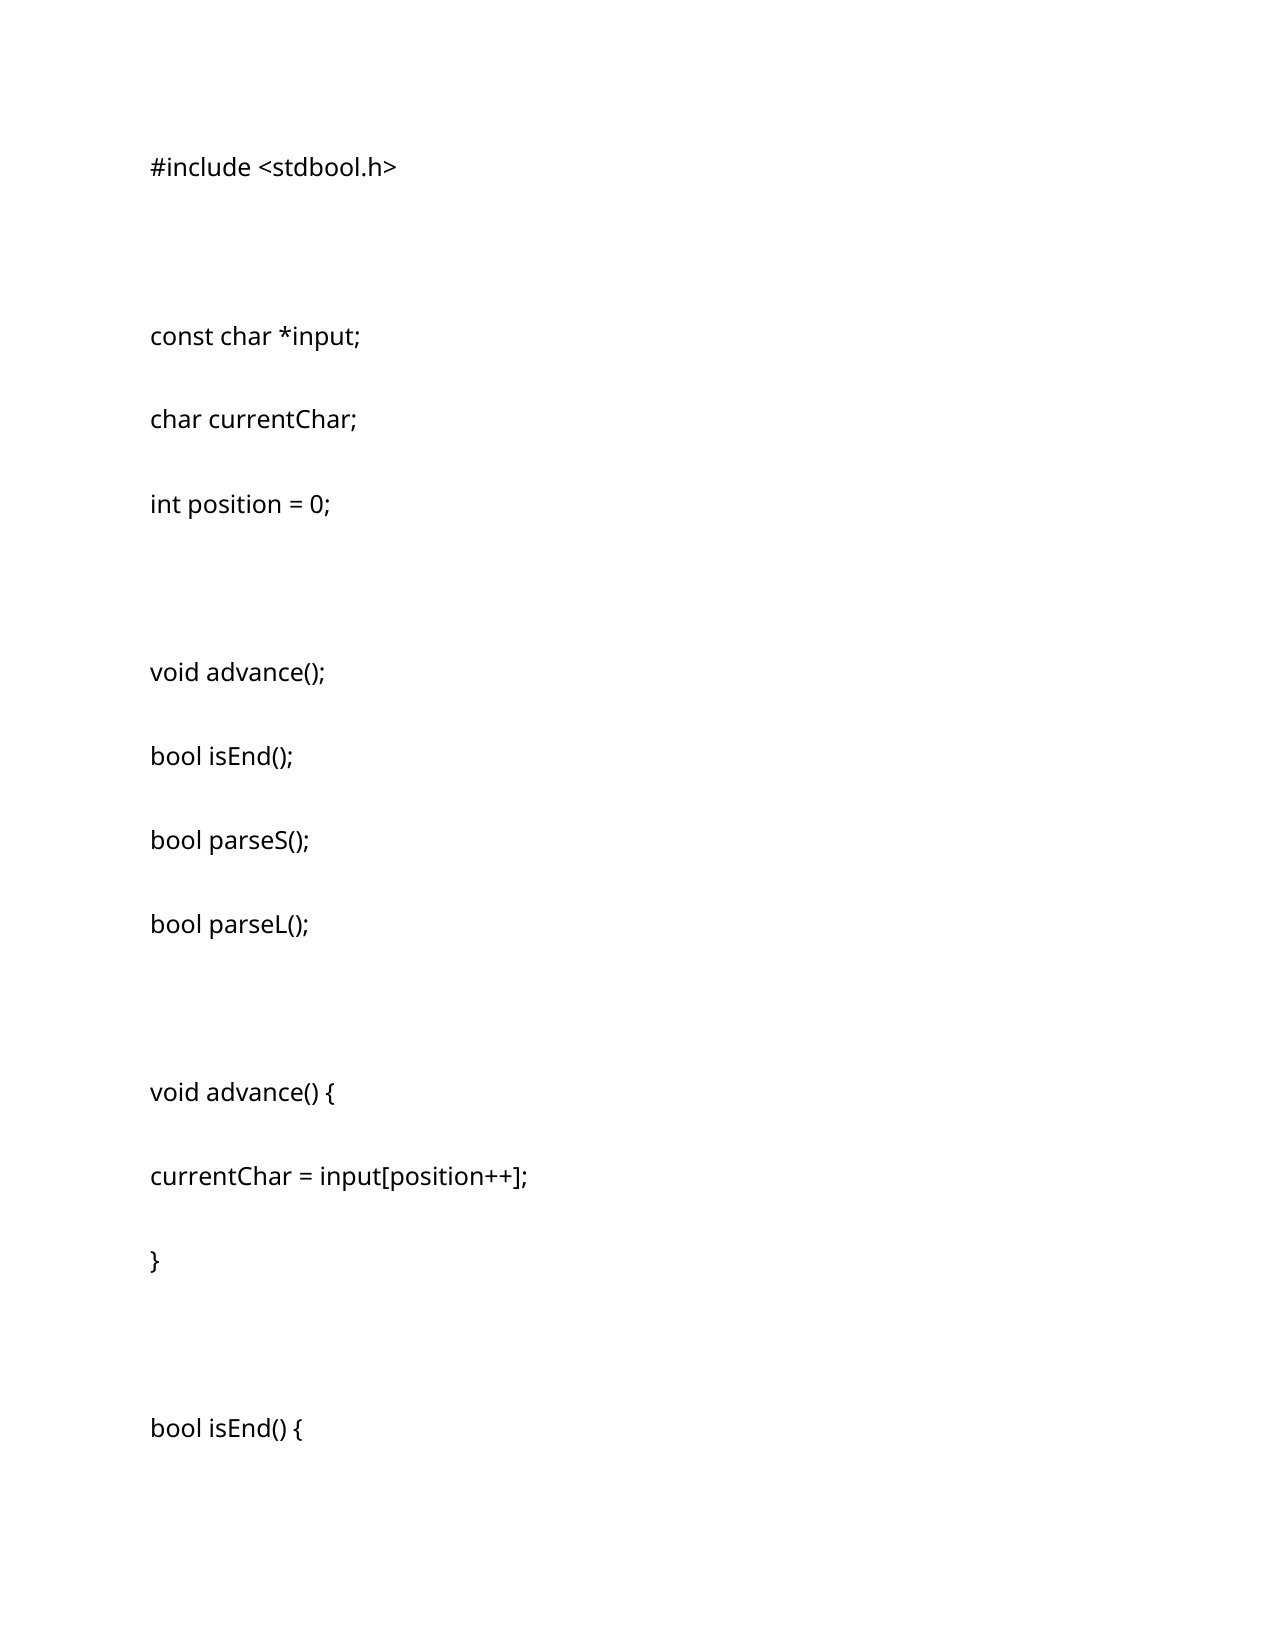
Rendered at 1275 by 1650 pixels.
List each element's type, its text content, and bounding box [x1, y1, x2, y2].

text int position = 0; [150, 486, 1125, 520]
text void advance() { [150, 1075, 1125, 1109]
text #include <stdbool.h> [150, 150, 1125, 184]
text bool isEnd(); [150, 738, 1125, 772]
text } [150, 1243, 1125, 1277]
text void advance(); [150, 654, 1125, 688]
text char currentChar; [150, 402, 1125, 436]
text currentChar = input[position++]; [150, 1159, 1125, 1193]
text bool isEnd() { [150, 1411, 1125, 1445]
text bool parseS(); [150, 822, 1125, 857]
text const char *input; [150, 318, 1125, 352]
text bool parseL(); [150, 907, 1125, 941]
